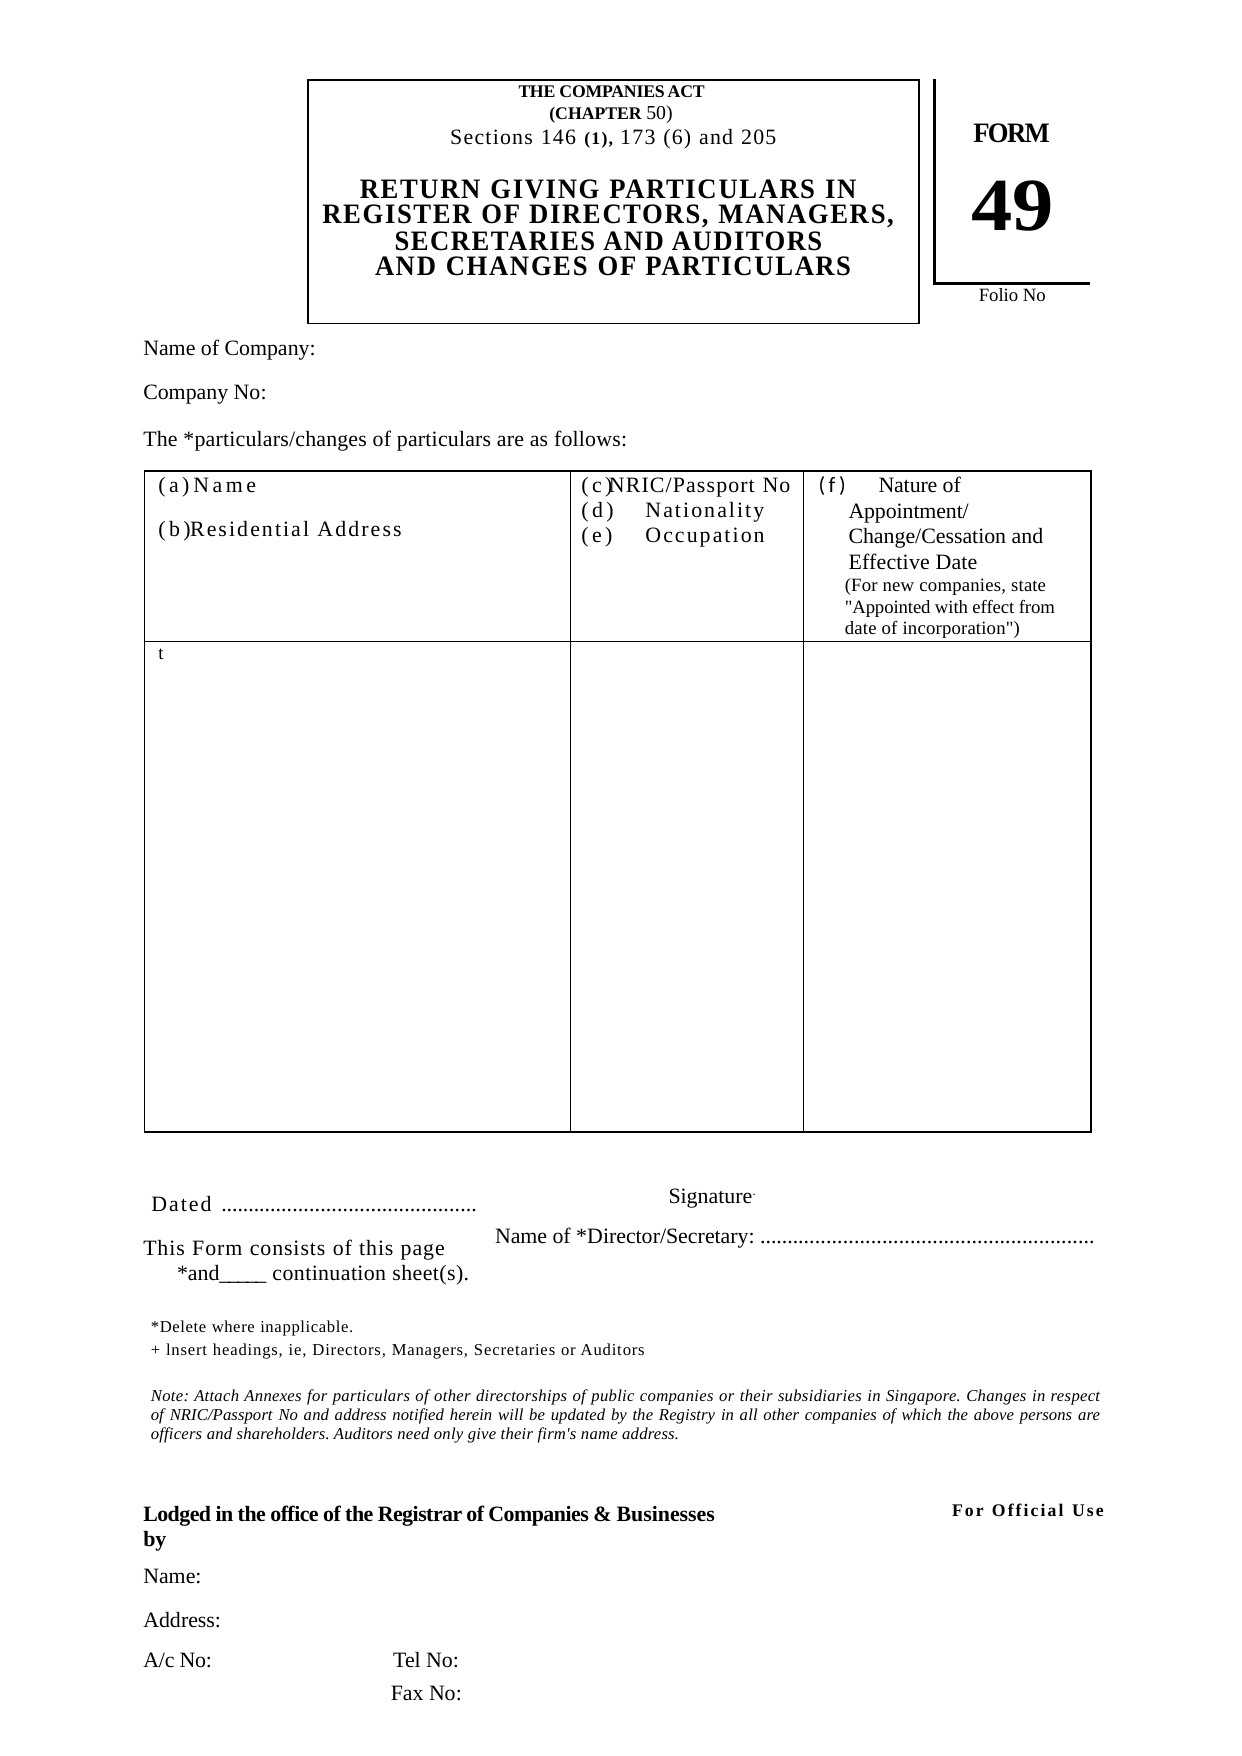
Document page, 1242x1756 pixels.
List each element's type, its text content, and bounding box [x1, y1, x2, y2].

table_header Name Residential Address [145, 472, 570, 641]
text Lodged in the office of the Registrar of Companies & Businesses by [143, 1501, 729, 1551]
table_header Nature of Appointment/ Change/Cessation and Effective Date (For new companies, state "Appointed with effect from date of incorporation") [804, 472, 1090, 641]
table_cell [804, 642, 1090, 1131]
text Name of Company: [143, 335, 1103, 360]
table_header [920, 79, 933, 282]
text *Delete where inapplicable. [151, 1317, 1103, 1336]
text The *particulars/changes of particulars are as follows: [143, 426, 1103, 452]
table_cell t [145, 642, 570, 1131]
text Note: Attach Annexes for particulars of other directorships of public companies or their subsidiaries in Singapore. Changes in respect of NRIC/Passport No and address notified herein will be updated by the Registry in all other companies of which the above persons are officers and shareholders. Auditors need only give their firm's name address. [151, 1385, 1103, 1443]
table_cell Folio No [934, 285, 1090, 322]
text Fax No: [391, 1679, 729, 1705]
text Address: [143, 1607, 729, 1632]
table_header FORM 49 [936, 79, 1090, 282]
table_cell [920, 282, 934, 322]
table_header THE COMPANIES ACT (CHAPTER 50) Sections 146 (1), 173 (6) and 205 RETURN GIVING PARTICULARS IN REGISTER OF DIRECTORS, MANAGERS, SECRETARIES AND AUDITORS AND CHANGES OF PARTICULARS [309, 81, 918, 322]
table_cell [571, 642, 803, 1131]
table_header Signature. Name of *Director/Secretary: [493, 1183, 1097, 1287]
table_header NRIC/Passport No Nationality Occupation [571, 472, 803, 641]
text For Official Use [771, 1501, 1103, 1520]
text + lnsert headings, ie, Directors, Managers, Secretaries or Auditors [151, 1340, 1103, 1359]
text Name: [143, 1563, 729, 1588]
table_header Dated This Form consists of this page *and continuation sheet(s). [143, 1183, 493, 1287]
text Company No: [143, 379, 1103, 404]
text A/c No: Tel No: [143, 1647, 729, 1672]
